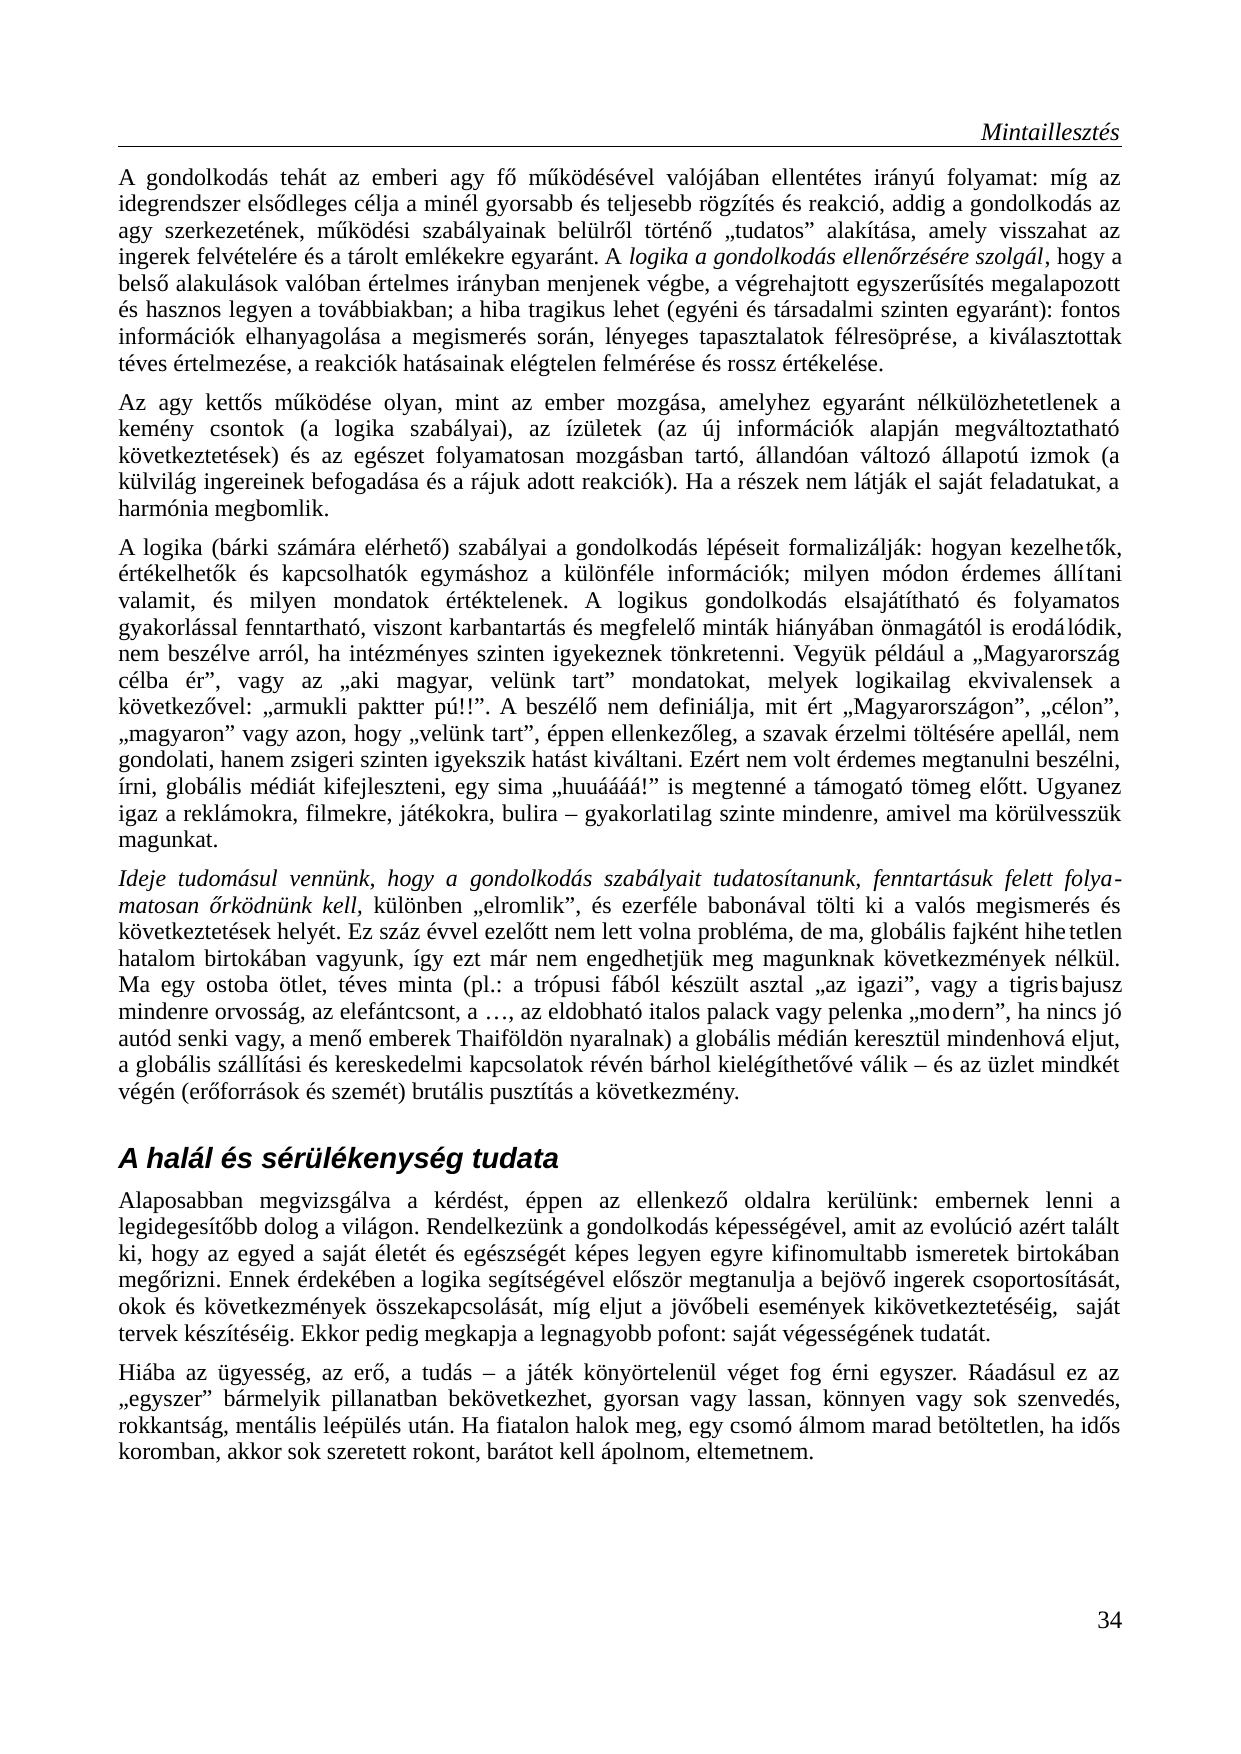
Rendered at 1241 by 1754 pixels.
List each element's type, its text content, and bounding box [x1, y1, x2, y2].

text A gondolkodás tehát az emberi agy fő működésével valójában ellentétes irányú folyamat: míg az idegrendszer elsődleges célja a minél gyorsabb és teljesebb rögzítés és reakció, addig a gondolkodás az agy szerkezetének, működési szabályainak belülről történő „tudatos” alakítása, amely visszahat az ingerek felvételére és a tárolt emlékekre egyaránt. A logika a gondolkodás ellenőrzésére szolgál, hogy a belső alakulások valóban értelmes irányban menjenek végbe, a végrehajtott egyszerűsítés megalapozott és hasznos legyen a továbbiakban; a hiba tragikus lehet (egyéni és társadalmi szinten egyaránt): fontos információk elhanyagolása a megismerés során, lényeges tapasztalatok félresöpré­se, a kiválasztottak téves értelmezése, a reakciók hatásainak elégtelen felmérése és rossz értékelése. [118, 164, 1122, 376]
subtitle A halál és sérülékenység tudata [118, 1142, 1122, 1174]
text Alaposabban megvizsgálva a kérdést, éppen az ellenkező oldalra kerülünk: embernek lenni a legidegesítőbb dolog a világon. Rendelkezünk a gondolkodás képességével, amit az evolúció azért talált ki, hogy az egyed a saját életét és egészségét képes legyen egyre kifinomultabb ismeretek birtokában megő­rizni. Ennek érdekében a logika segítségével először megtanulja a bejövő ingerek csoportosítását, okok és következmények összekapcsolását, míg eljut a jövőbeli események kikövetkeztetéséig, saját tervek készítéséig. Ekkor pedig megkapja a legnagyobb pofont: saját végességének tudatát. [118, 1187, 1122, 1346]
text A logika (bárki számára elérhető) szabályai a gondolkodás lépéseit formalizálják: hogyan kezelhe­tők, értékelhetők és kapcsolhatók egymáshoz a különféle információk; milyen módon érdemes állí­tani valamit, és milyen mondatok értéktelenek. A logikus gondolkodás elsajátítható és folyamatos gyakorlással fenntartható, viszont karbantartás és megfelelő minták hiányában önmagától is erodá­lódik, nem beszélve arról, ha intézményes szinten igyekeznek tönkretenni. Vegyük például a „Magyarország célba ér”, vagy az „aki magyar, velünk tart” mondatokat, melyek logikailag ekvivalensek a következővel: „armukli paktter pú!!”. A beszélő nem definiálja, mit ért „Magyarországon”, „célon”, „magyaron” vagy azon, hogy „velünk tart”, éppen ellenkezőleg, a szavak érzelmi töltésére apellál, nem gondolati, hanem zsigeri szinten igyekszik hatást kiváltani. Ezért nem volt érdemes megtanulni beszélni, írni, globális médiát kifejleszteni, egy sima „huuáááá!” is meg­tenné a támogató tömeg előtt. Ugyanez igaz a reklámokra, filmekre, játékokra, bulira – gyakorlati­lag szinte mindenre, amivel ma körülvesszük magunkat. [118, 534, 1122, 853]
text Ideje tudomásul vennünk, hogy a gondolkodás szabályait tudatosítanunk, fenntartásuk felett folya­matosan őrködnünk kell, különben „elromlik”, és ezerféle babonával tölti ki a valós megismerés és következtetések helyét. Ez száz évvel ezelőtt nem lett volna probléma, de ma, globális fajként hihe­tetlen hatalom birtokában vagyunk, így ezt már nem engedhetjük meg magunknak következmények nélkül. Ma egy ostoba ötlet, téves minta (pl.: a trópusi fából készült asztal „az igazi”, vagy a tigris­bajusz mindenre orvosság, az elefántcsont, a …, az eldobható italos palack vagy pelenka „mo­dern”, ha nincs jó autód senki vagy, a menő emberek Thaiföldön nyaralnak) a globális médián keresztül mindenhová eljut, a globális szállítási és kereskedelmi kapcsolatok révén bárhol kielégíthetővé válik – és az üzlet mindkét végén (erőforrások és szemét) brutális pusztítás a következmény. [118, 865, 1122, 1104]
text Az agy kettős működése olyan, mint az ember mozgása, amelyhez egyaránt nélkülözhetetlenek a kemény csontok (a logika szabályai), az ízületek (az új információk alapján megváltoztatható következtetések) és az egészet folyamatosan mozgásban tartó, állandóan változó állapotú izmok (a külvilág ingereinek befogadása és a rájuk adott reakciók). Ha a részek nem látják el saját feladatukat, a harmónia megbomlik. [118, 389, 1122, 521]
text Hiába az ügyesség, az erő, a tudás – a játék könyörtelenül véget fog érni egyszer. Ráadásul ez az „egyszer” bármelyik pillanatban bekövetkezhet, gyorsan vagy lassan, könnyen vagy sok szenvedés, rokkantság, mentális leépülés után. Ha fiatalon halok meg, egy csomó álmom marad betöltetlen, ha idős koromban, akkor sok szeretett rokont, barátot kell ápolnom, eltemetnem. [118, 1359, 1122, 1465]
